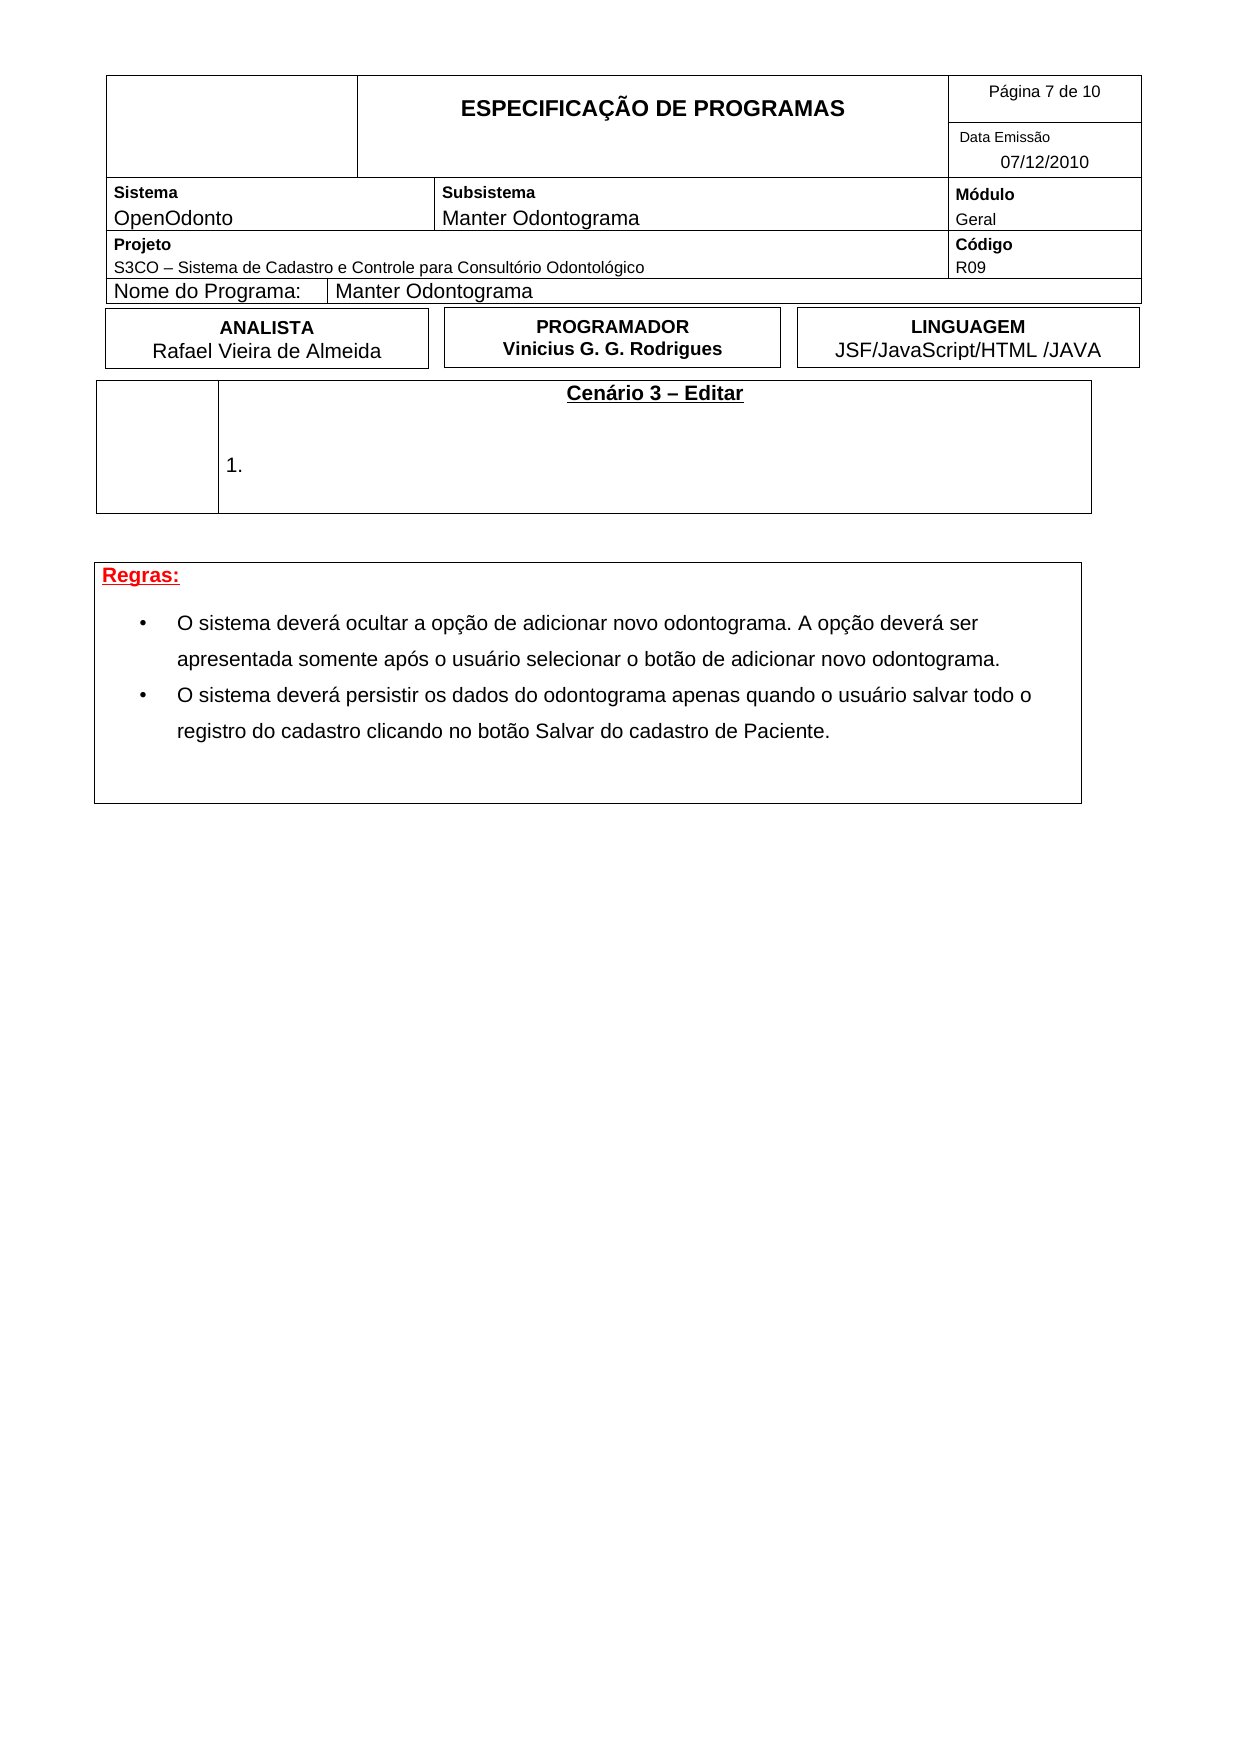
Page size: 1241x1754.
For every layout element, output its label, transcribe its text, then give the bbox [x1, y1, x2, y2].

table_header [97, 381, 218, 513]
table_header Regras: O sistema deverá ocultar a opção de adicionar novo odontograma. A opção deverá ser apresentada somente após o usuário selecionar o botão de adicionar novo odontograma. O sistema deverá persistir os dados do odontograma apenas quando o usuário salvar todo o registro do cadastro clicando no botão Salvar do cadastro de Paciente. [95, 563, 1081, 803]
